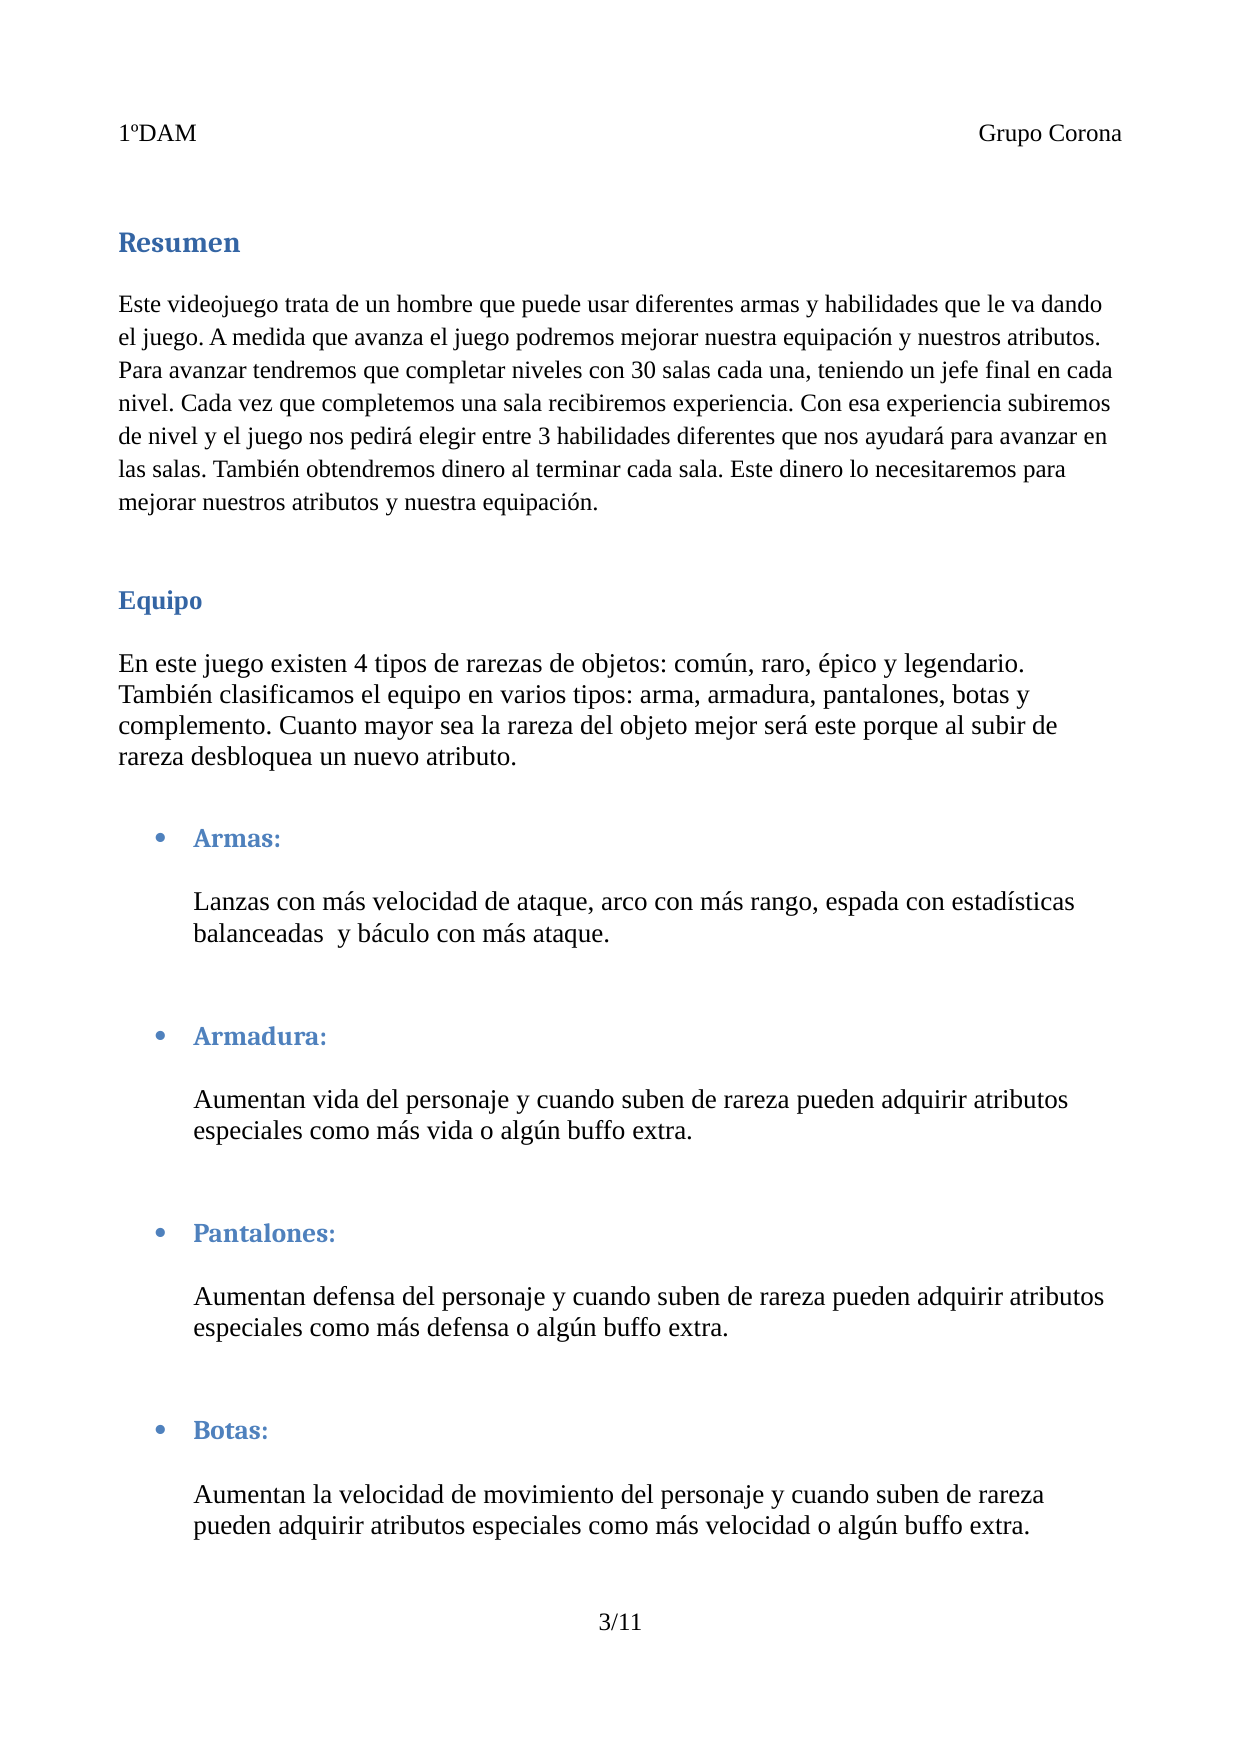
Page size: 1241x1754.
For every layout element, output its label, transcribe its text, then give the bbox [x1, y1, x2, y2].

subtitle Armas: [156, 823, 1122, 854]
subtitle Resumen [118, 226, 1122, 260]
subtitle Equipo [118, 584, 1122, 616]
list Lanzas con más velocidad de ataque, arco con más rango, espada con estadísticas balanceadas y báculo con más ataque. [156, 886, 1122, 948]
list Aumentan defensa del personaje y cuando suben de rareza pueden adquirir atributos especiales como más defensa o algún buffo extra. [156, 1280, 1122, 1343]
list Aumentan la velocidad de movimiento del personaje y cuando suben de rareza pueden adquirir atributos especiales como más velocidad o algún buffo extra. [156, 1478, 1122, 1540]
subtitle Pantalones: [156, 1218, 1122, 1249]
text En este juego existen 4 tipos de rarezas de objetos: común, raro, épico y legendario. También clasificamos el equipo en varios tipos: arma, armadura, pantalones, botas y complemento. Cuanto mayor sea la rareza del objeto mejor será este porque al subir de rareza desbloquea un nuevo atributo. [118, 647, 1122, 771]
subtitle Botas: [156, 1415, 1122, 1447]
text Este videojuego trata de un hombre que puede usar diferentes armas y habilidades que le va dando el juego. A medida que avanza el juego podremos mejorar nuestra equipación y nuestros atributos. Para avanzar tendremos que completar niveles con 30 salas cada una, teniendo un jefe final en cada nivel. Cada vez que completemos una sala recibiremos experiencia. Con esa experiencia subiremos de nivel y el juego nos pedirá elegir entre 3 habilidades diferentes que nos ayudará para avanzar en las salas. También obtendremos dinero al terminar cada sala. Este dinero lo necesitaremos para mejorar nuestros atributos y nuestra equipación. [118, 289, 1122, 516]
list Aumentan vida del personaje y cuando suben de rareza pueden adquirir atributos especiales como más vida o algún buffo extra. [156, 1083, 1122, 1145]
subtitle Armadura: [156, 1021, 1122, 1052]
